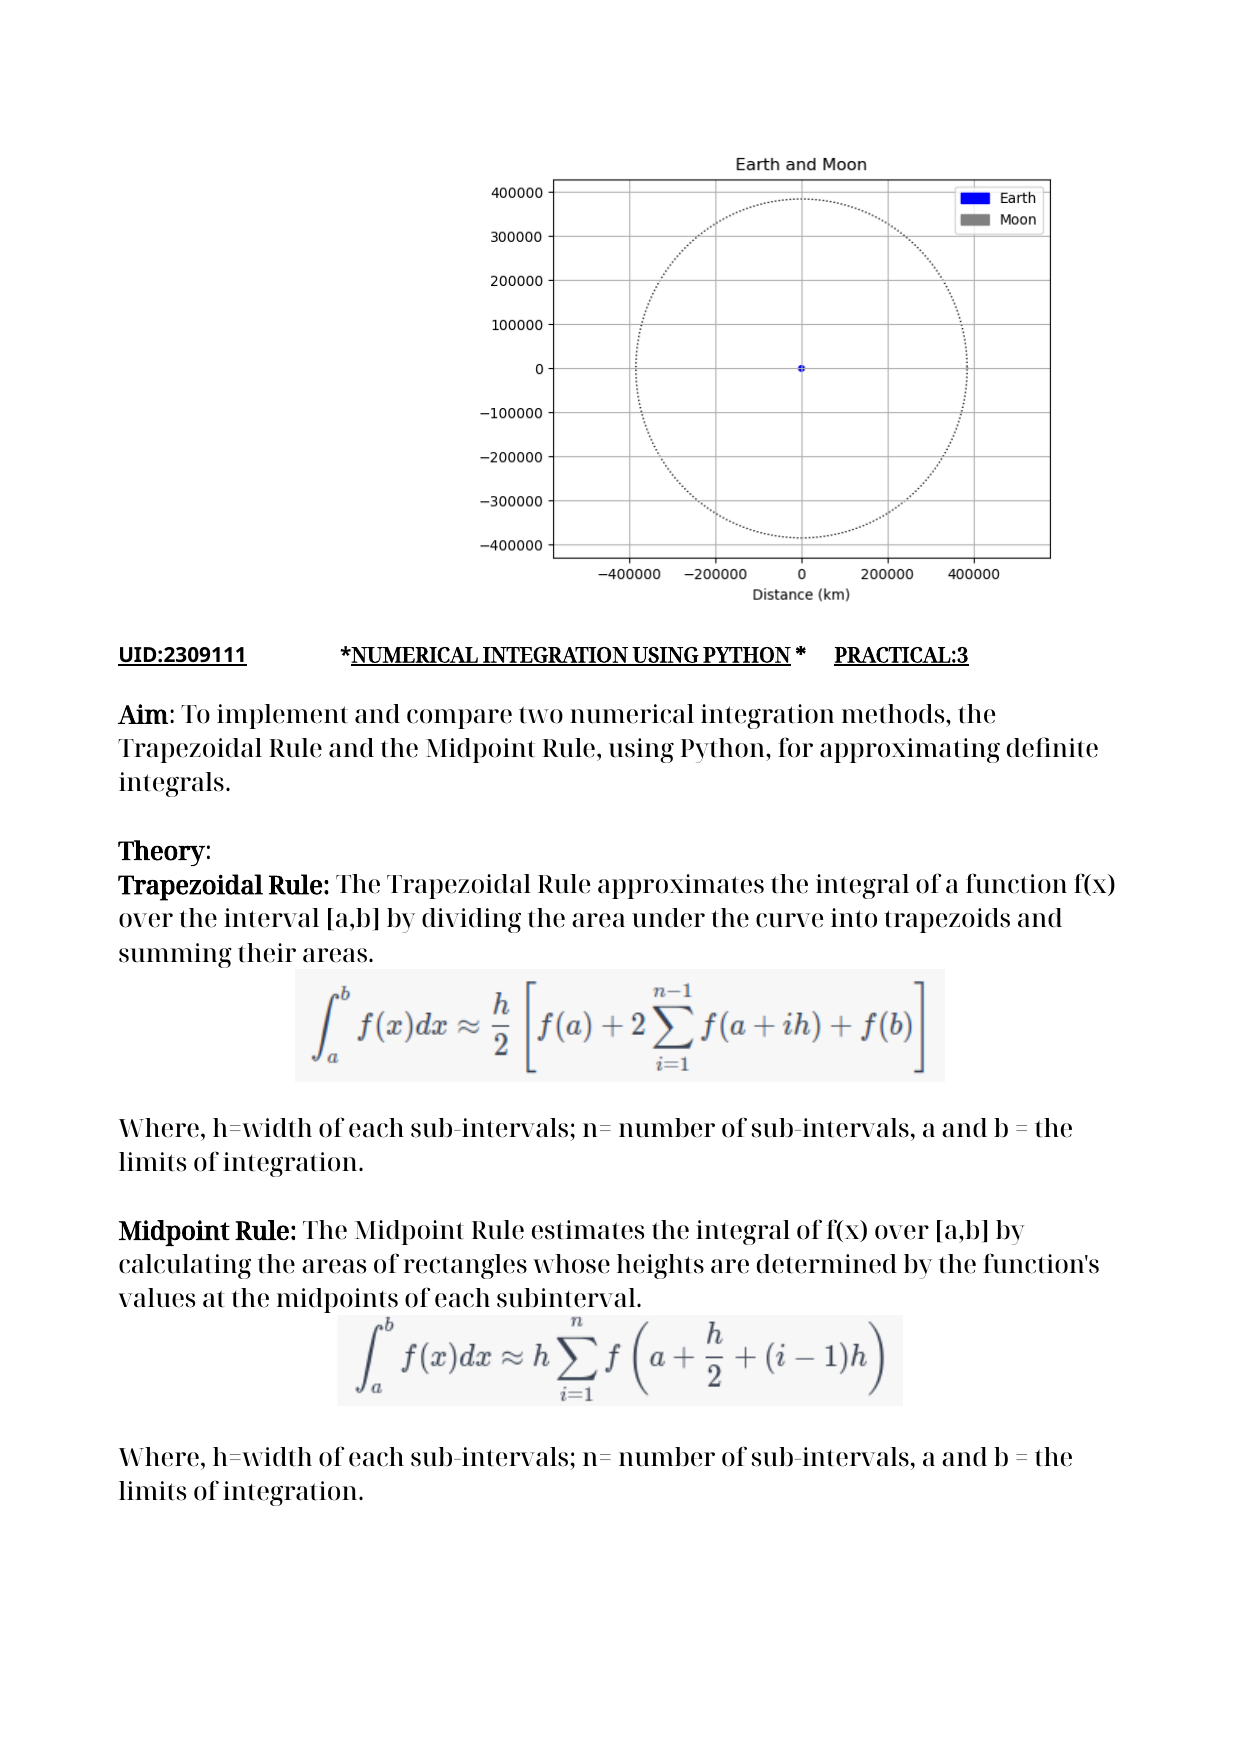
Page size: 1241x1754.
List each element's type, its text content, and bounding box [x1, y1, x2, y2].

text Where, h=width of each sub-intervals; n= number of sub-intervals, a and b = the limits of integration. [118, 1111, 1122, 1179]
text Where, h=width of each sub-intervals; n= number of sub-intervals, a and b = the limits of integration. [118, 1439, 1122, 1508]
text Aim: To implement and compare two numerical integration methods, the Trapezoidal Rule and the Midpoint Rule, using Python, for approximating definite integrals. [118, 697, 1122, 799]
text UID:2309111 *NUMERICAL INTEGRATION USING PYTHON * PRACTICAL:3 [118, 640, 1122, 668]
text Midpoint Rule: The Midpoint Rule estimates the integral of f(x) over [a,b] by calculating the areas of rectangles whose heights are determined by the function's values at the midpoints of each subinterval. [118, 1213, 1122, 1315]
picture [337, 1315, 903, 1406]
picture [295, 969, 945, 1082]
text Theory: [118, 833, 1122, 867]
picture [473, 120, 1114, 612]
text Trapezoidal Rule: The Trapezoidal Rule approximates the integral of a function f(x) over the interval [a,b] by dividing the area under the curve into trapezoids and summing their areas. [118, 867, 1122, 969]
